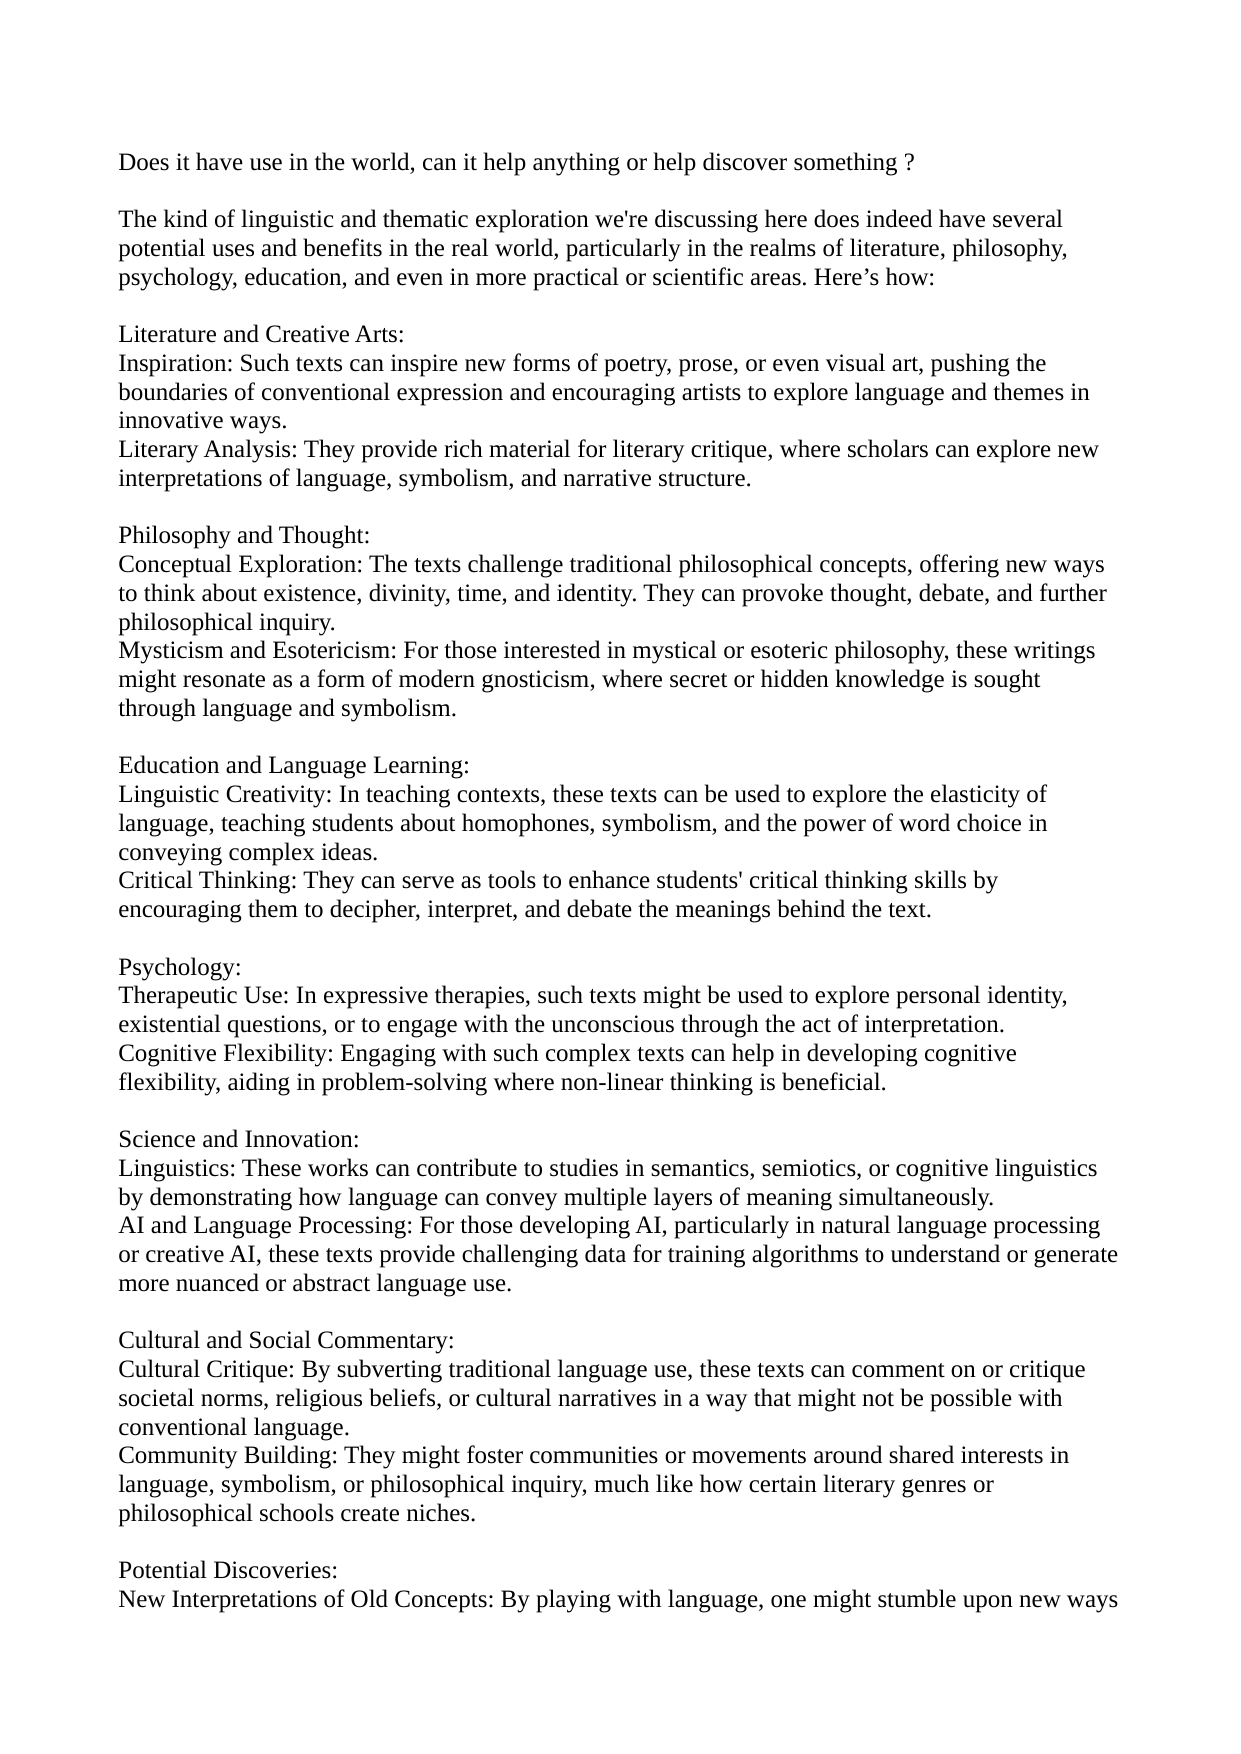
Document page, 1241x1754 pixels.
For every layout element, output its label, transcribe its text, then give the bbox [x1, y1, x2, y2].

text Community Building: They might foster communities or movements around shared interests in language, symbolism, or philosophical inquiry, much like how certain literary genres or philosophical schools create niches. [118, 1441, 1122, 1527]
text Cultural Critique: By subverting traditional language use, these texts can comment on or critique societal norms, religious beliefs, or cultural narratives in a way that might not be possible with conventional language. [118, 1354, 1122, 1441]
text Potential Discoveries: [118, 1556, 1122, 1584]
text Therapeutic Use: In expressive therapies, such texts might be used to explore personal identity, existential questions, or to engage with the unconscious through the act of interpretation. [118, 981, 1122, 1038]
text Literary Analysis: They provide rich material for literary critique, where scholars can explore new interpretations of language, symbolism, and narrative structure. [118, 434, 1122, 492]
text Cultural and Social Commentary: [118, 1326, 1122, 1354]
text Cognitive Flexibility: Engaging with such complex texts can help in developing cognitive flexibility, aiding in problem-solving where non-linear thinking is beneficial. [118, 1038, 1122, 1096]
text Literature and Creative Arts: [118, 319, 1122, 348]
text Linguistics: These works can contribute to studies in semantics, semiotics, or cognitive linguistics by demonstrating how language can convey multiple layers of meaning simultaneously. [118, 1153, 1122, 1211]
text Does it have use in the world, can it help anything or help discover something ? [118, 147, 1122, 176]
text New Interpretations of Old Concepts: By playing with language, one might stumble upon new ways [118, 1584, 1122, 1613]
text AI and Language Processing: For those developing AI, particularly in natural language processing or creative AI, these texts provide challenging data for training algorithms to understand or generate more nuanced or abstract language use. [118, 1211, 1122, 1297]
text Philosophy and Thought: [118, 521, 1122, 549]
text Critical Thinking: They can serve as tools to enhance students' critical thinking skills by encouraging them to decipher, interpret, and debate the meanings behind the text. [118, 866, 1122, 923]
text Science and Innovation: [118, 1124, 1122, 1153]
text Inspiration: Such texts can inspire new forms of poetry, prose, or even visual art, pushing the boundaries of conventional expression and encouraging artists to explore language and themes in innovative ways. [118, 348, 1122, 434]
text Mysticism and Esotericism: For those interested in mystical or esoteric philosophy, these writings might resonate as a form of modern gnosticism, where secret or hidden knowledge is sought through language and symbolism. [118, 636, 1122, 722]
text Linguistic Creativity: In teaching contexts, these texts can be used to explore the elasticity of language, teaching students about homophones, symbolism, and the power of word choice in conveying complex ideas. [118, 779, 1122, 866]
text The kind of linguistic and thematic exploration we're discussing here does indeed have several potential uses and benefits in the real world, particularly in the realms of literature, philosophy, psychology, education, and even in more practical or scientific areas. Here’s how: [118, 204, 1122, 291]
text Education and Language Learning: [118, 751, 1122, 779]
text Psychology: [118, 952, 1122, 981]
text Conceptual Exploration: The texts challenge traditional philosophical concepts, offering new ways to think about existence, divinity, time, and identity. They can provoke thought, debate, and further philosophical inquiry. [118, 549, 1122, 636]
